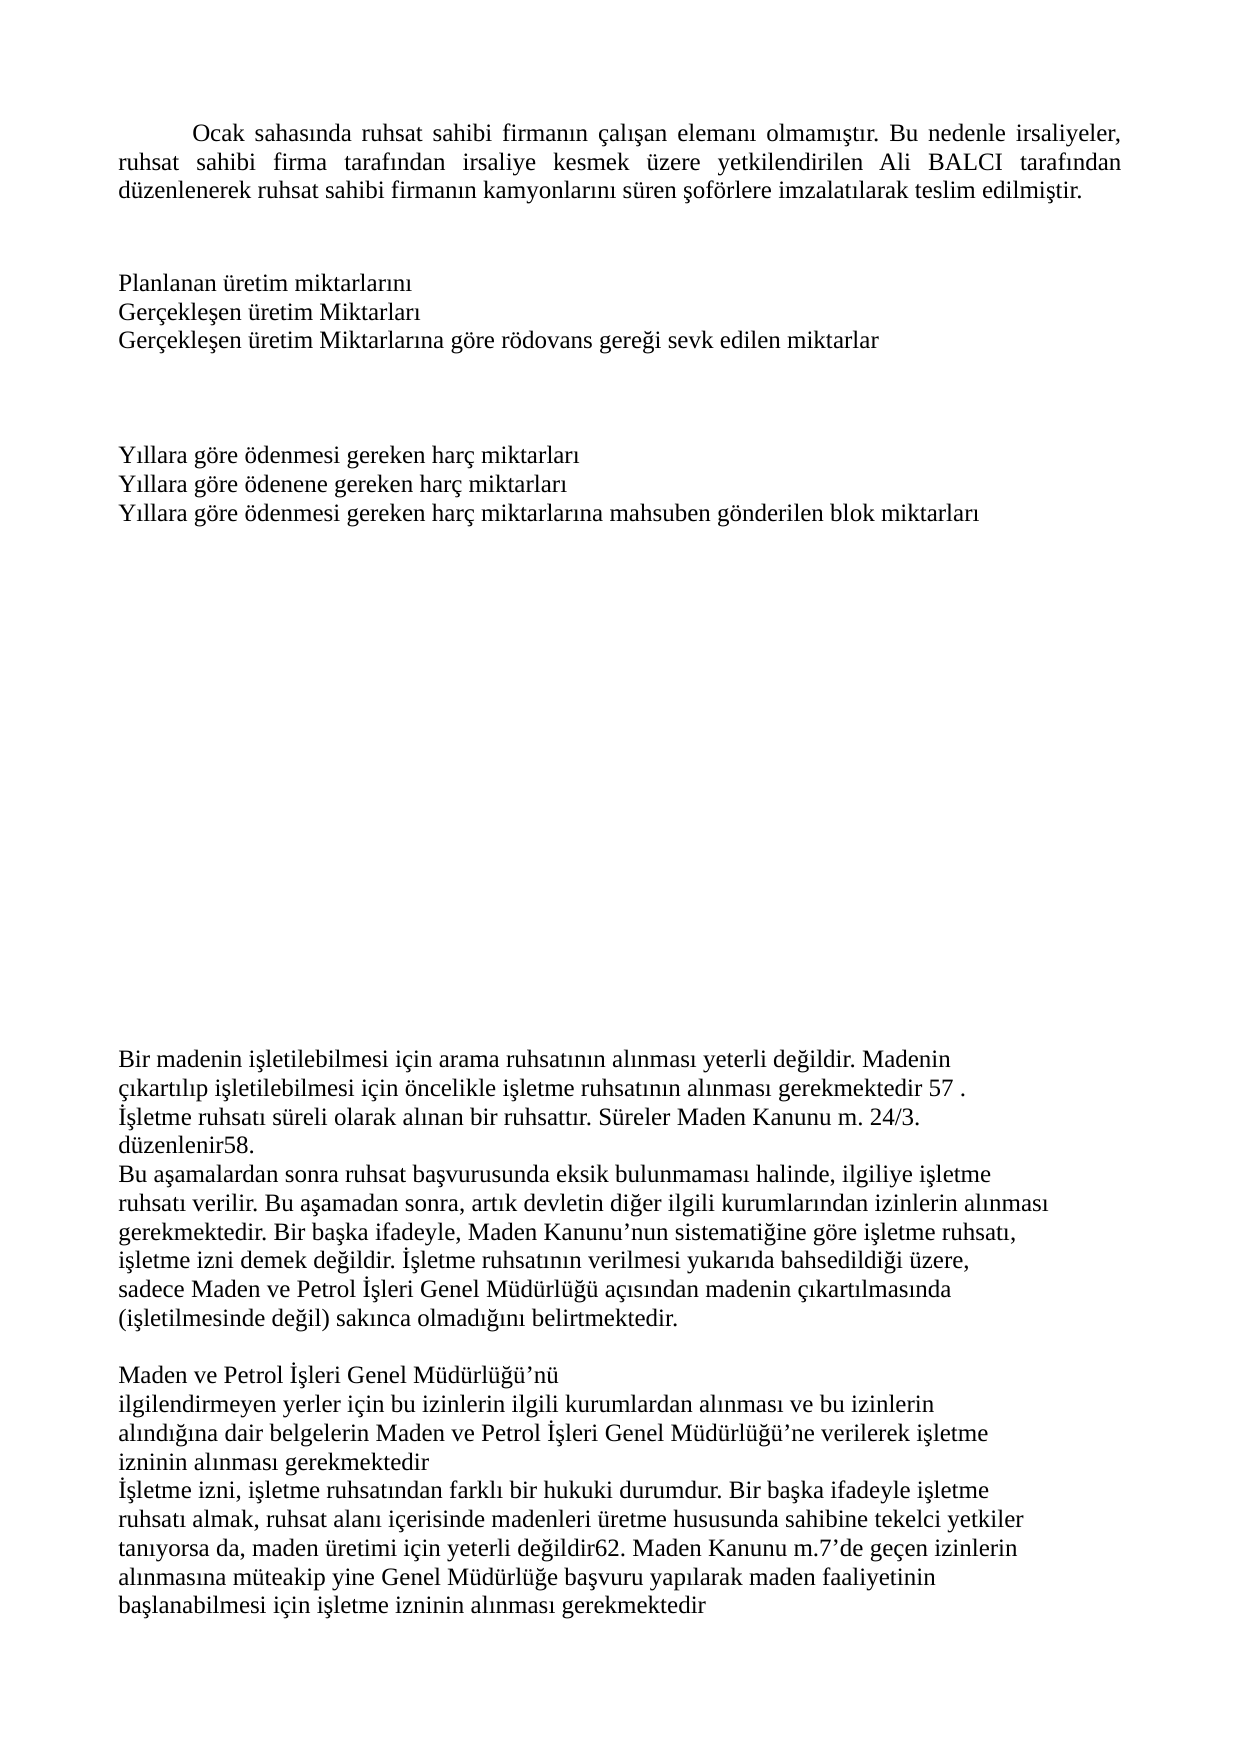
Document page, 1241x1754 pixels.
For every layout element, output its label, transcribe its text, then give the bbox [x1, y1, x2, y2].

text ilgilendirmeyen yerler için bu izinlerin ilgili kurumlardan alınması ve bu izinlerin [118, 1389, 1122, 1418]
text sadece Maden ve Petrol İşleri Genel Müdürlüğü açısından madenin çıkartılmasında [118, 1274, 1122, 1303]
text Bir madenin işletilebilmesi için arama ruhsatının alınması yeterli değildir. Madenin [118, 1044, 1122, 1073]
text Yıllara göre ödenmesi gereken harç miktarları [118, 440, 1122, 469]
text tanıyorsa da, maden üretimi için yeterli değildir62. Maden Kanunu m.7’de geçen izinlerin [118, 1533, 1122, 1562]
text Planlanan üretim miktarlarını [118, 268, 1122, 297]
text Yıllara göre ödenene gereken harç miktarları [118, 469, 1122, 498]
text düzenlenir58. [118, 1130, 1122, 1159]
text çıkartılıp işletilebilmesi için öncelikle işletme ruhsatının alınması gerekmektedir 57 . [118, 1073, 1122, 1102]
text (işletilmesinde değil) sakınca olmadığını belirtmektedir. [118, 1303, 1122, 1332]
text Ocak sahasında ruhsat sahibi firmanın çalışan elemanı olmamıştır. Bu nedenle irsaliyeler, ruhsat sahibi firma tarafından irsaliye kesmek üzere yetkilendirilen Ali BALCI tarafından düzenlenerek ruhsat sahibi firmanın kamyonlarını süren şoförlere imzalatılarak teslim edilmiştir. [118, 118, 1122, 204]
text Yıllara göre ödenmesi gereken harç miktarlarına mahsuben gönderilen blok miktarları [118, 498, 1122, 527]
text ruhsatı verilir. Bu aşamadan sonra, artık devletin diğer ilgili kurumlarından izinlerin alınması [118, 1188, 1122, 1217]
text İşletme izni, işletme ruhsatından farklı bir hukuki durumdur. Bir başka ifadeyle işletme [118, 1475, 1122, 1504]
text ruhsatı almak, ruhsat alanı içerisinde madenleri üretme hususunda sahibine tekelci yetkiler [118, 1504, 1122, 1533]
text Gerçekleşen üretim Miktarları [118, 297, 1122, 325]
text gerekmektedir. Bir başka ifadeyle, Maden Kanunu’nun sistematiğine göre işletme ruhsatı, [118, 1217, 1122, 1245]
text başlanabilmesi için işletme izninin alınması gerekmektedir [118, 1590, 1122, 1619]
text İşletme ruhsatı süreli olarak alınan bir ruhsattır. Süreler Maden Kanunu m. 24/3. [118, 1102, 1122, 1130]
text izninin alınması gerekmektedir [118, 1447, 1122, 1475]
text Bu aşamalardan sonra ruhsat başvurusunda eksik bulunmaması halinde, ilgiliye işletme [118, 1159, 1122, 1188]
text alınmasına müteakip yine Genel Müdürlüğe başvuru yapılarak maden faaliyetinin [118, 1562, 1122, 1590]
text alındığına dair belgelerin Maden ve Petrol İşleri Genel Müdürlüğü’ne verilerek işletme [118, 1418, 1122, 1447]
text Gerçekleşen üretim Miktarlarına göre rödovans gereği sevk edilen miktarlar [118, 325, 1122, 354]
text Maden ve Petrol İşleri Genel Müdürlüğü’nü [118, 1360, 1122, 1389]
text işletme izni demek değildir. İşletme ruhsatının verilmesi yukarıda bahsedildiği üzere, [118, 1245, 1122, 1274]
